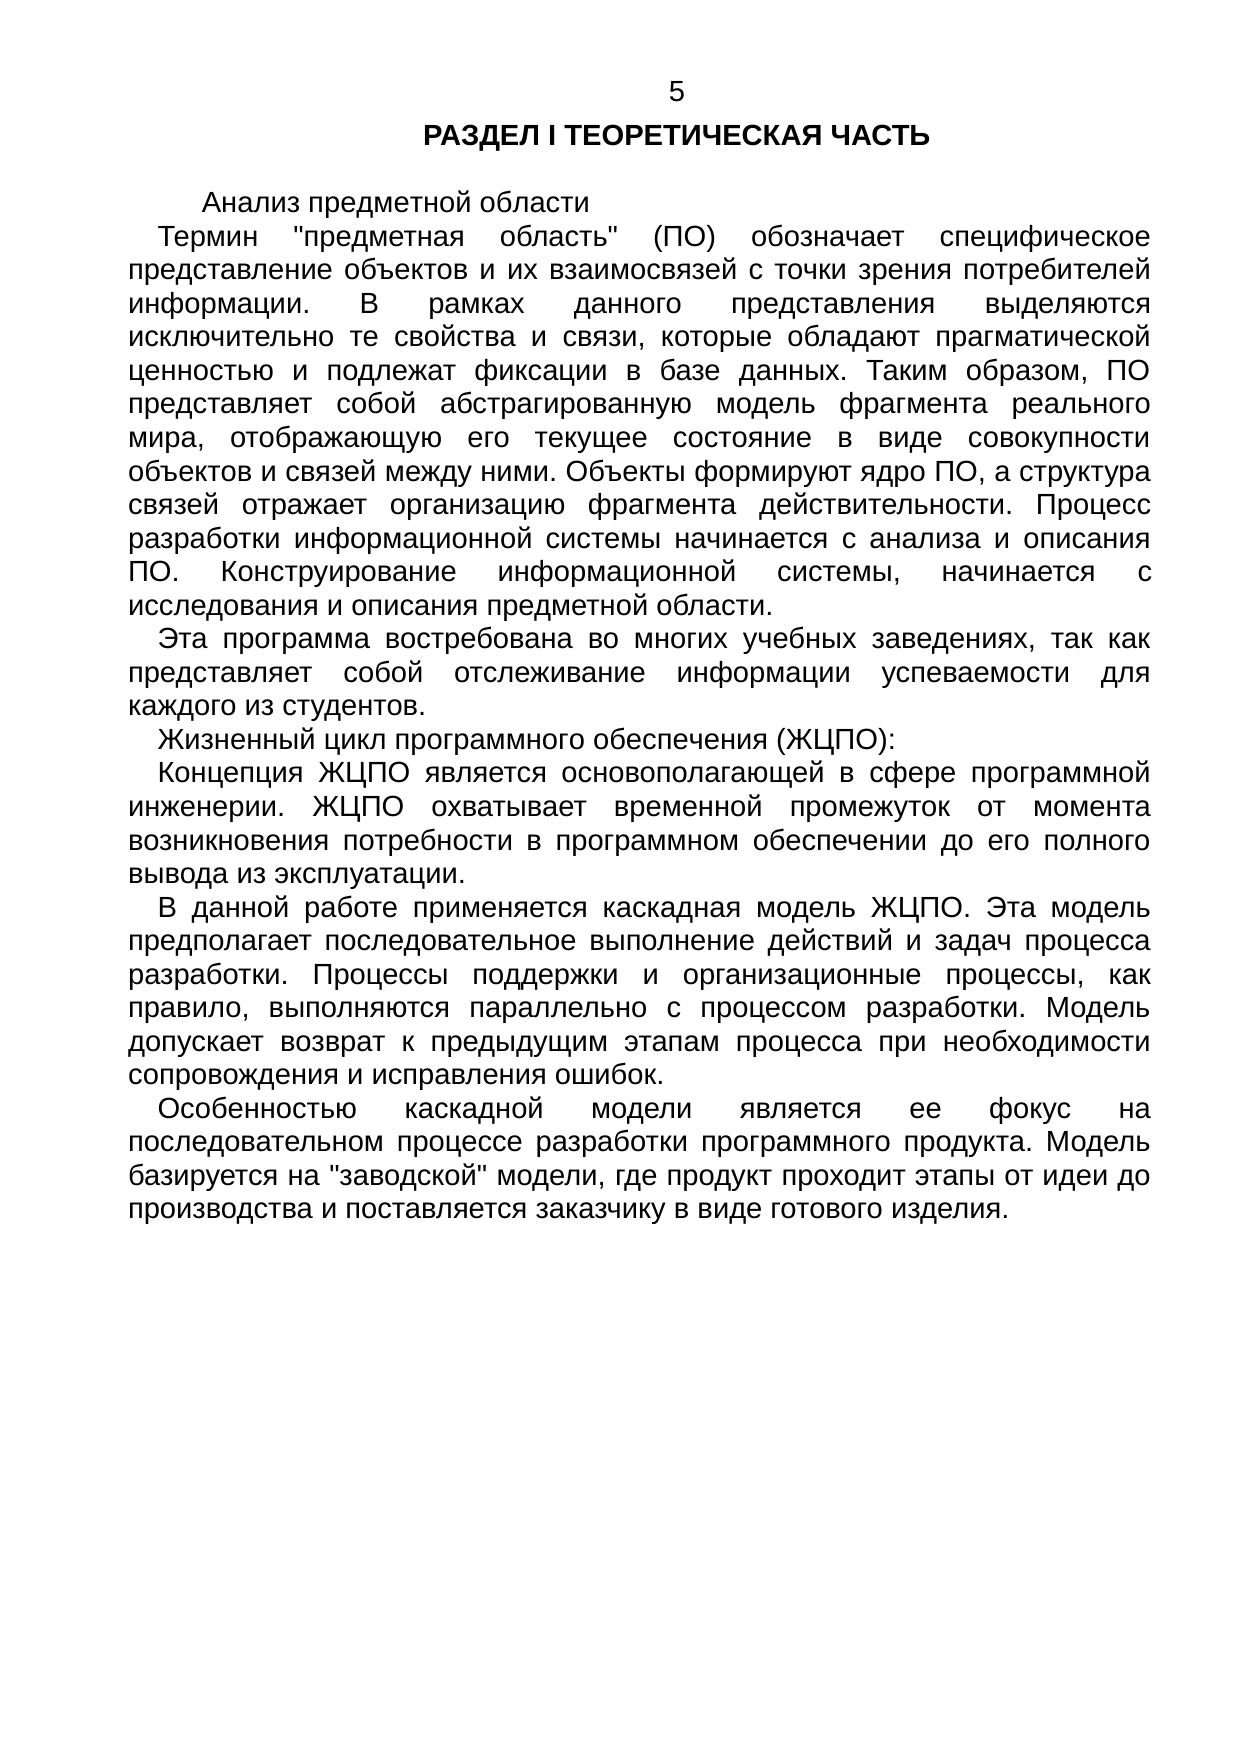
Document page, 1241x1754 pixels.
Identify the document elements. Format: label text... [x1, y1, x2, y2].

subtitle Жизненный цикл программного обеспечения (ЖЦПО): [128, 722, 157, 755]
text Термин "предметная область" (ПО) обозначает специфическое представление объектов и их взаимосвязей с точки зрения потребителей информации. В рамках данного представления выделяются исключительно те свойства и связи, которые обладают прагматической ценностью и подлежат фиксации в базе данных. Таким образом, ПО представляет собой абстрагированную модель фрагмента реального мира, отображающую его текущее состояние в виде совокупности объектов и связей между ними. Объекты формируют ядро ПО, а структура связей отражает организацию фрагмента действительности. Процесс разработки информационной системы начинается с анализа и описания ПО. Конструирование информационной системы, начинается с исследования и описания предметной области. [128, 219, 1152, 621]
text В данной работе применяется каскадная модель ЖЦПО. Эта модель предполагает последовательное выполнение действий и задач процесса разработки. Процессы поддержки и организационные процессы, как правило, выполняются параллельно с процессом разработки. Модель допускает возврат к предыдущим этапам процесса при необходимости сопровождения и исправления ошибок. [128, 889, 1152, 1091]
text Эта программа востребована во многих учебных заведениях, так как представляет собой отслеживание информации успеваемости для каждого из студентов. [128, 621, 1152, 722]
subtitle Раздел I Теоретическая часть [128, 118, 423, 152]
text Концепция ЖЦПО является основополагающей в сфере программной инженерии. ЖЦПО охватывает временной промежуток от момента возникновения потребности в программном обеспечении до его полного вывода из эксплуатации. [128, 755, 1152, 889]
subtitle Анализ предметной области [590, 185, 1152, 219]
subtitle Жизненный цикл программного обеспечения (ЖЦПО): [896, 722, 1152, 755]
subtitle Раздел I Теоретическая часть [931, 118, 1152, 152]
text Особенностью каскадной модели является ее фокус на последовательном процессе разработки программного продукта. Модель базируется на "заводской" модели, где продукт проходит этапы от идеи до производства и поставляется заказчику в виде готового изделия. [128, 1091, 1152, 1225]
